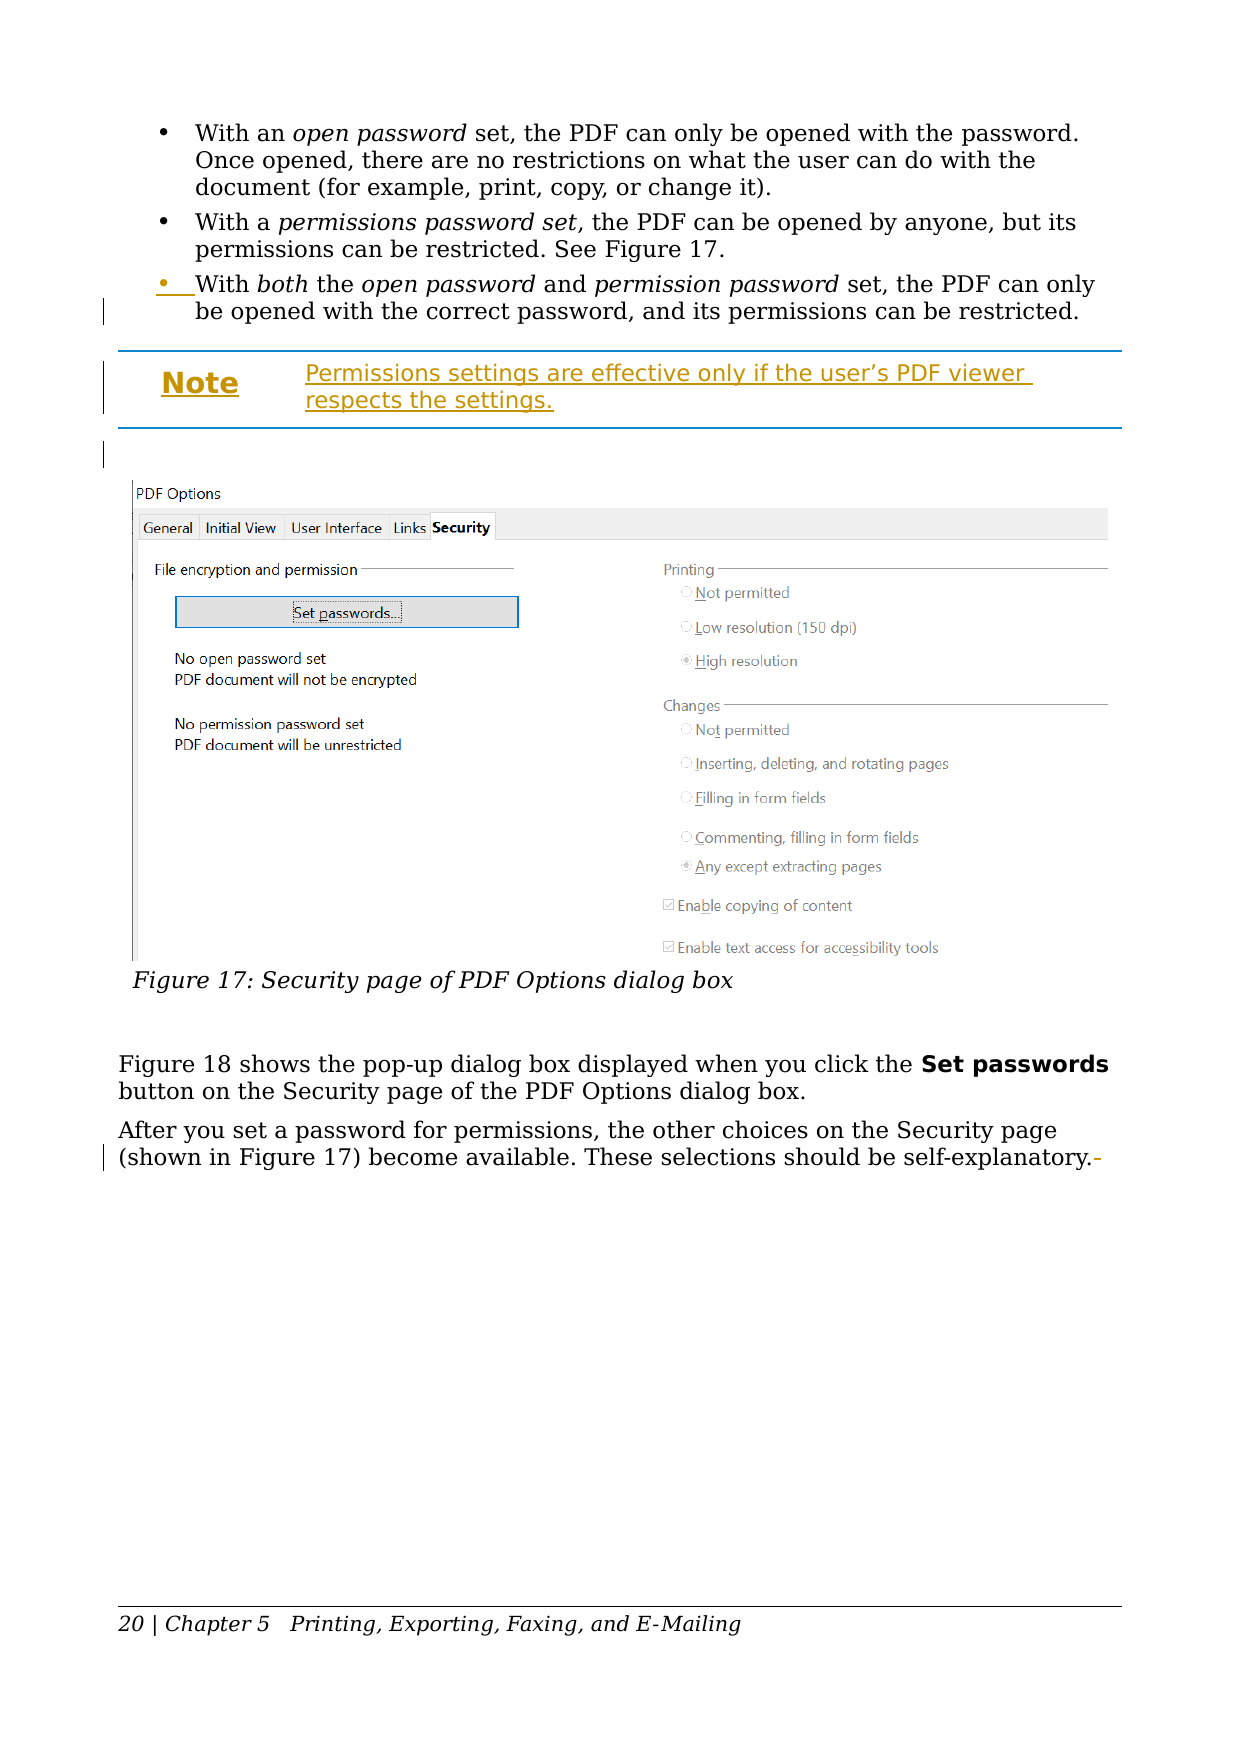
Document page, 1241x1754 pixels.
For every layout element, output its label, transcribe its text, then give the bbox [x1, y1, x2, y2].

list With both the open password and permission password set, the PDF can only be opened with the correct password, and its permissions can be restricted. [156, 269, 1122, 325]
picture [132, 480, 1108, 961]
table_header Permissions settings are effective only if the user’s PDF viewer respects the settings. [281, 352, 1122, 427]
list With an open password set, the PDF can only be opened with the password. Once opened, there are no restrictions on what the user can do with the document (for example, print, copy, or change it). [156, 118, 1122, 201]
text Figure 17: Security page of PDF Options dialog box [133, 967, 1108, 994]
text Figure 18 shows the pop-up dialog box displayed when you click the Set passwords button on the Security page of the PDF Options dialog box. [118, 1052, 1122, 1105]
text After you set a password for permissions, the other choices on the Security page (shown in Figure 17) become available. These selections should be self-explanatory. [118, 1117, 1122, 1171]
table_header Note [118, 352, 281, 427]
list With a permissions password set, the PDF can be opened by anyone, but its permissions can be restricted. See Figure 17. [156, 207, 1122, 263]
